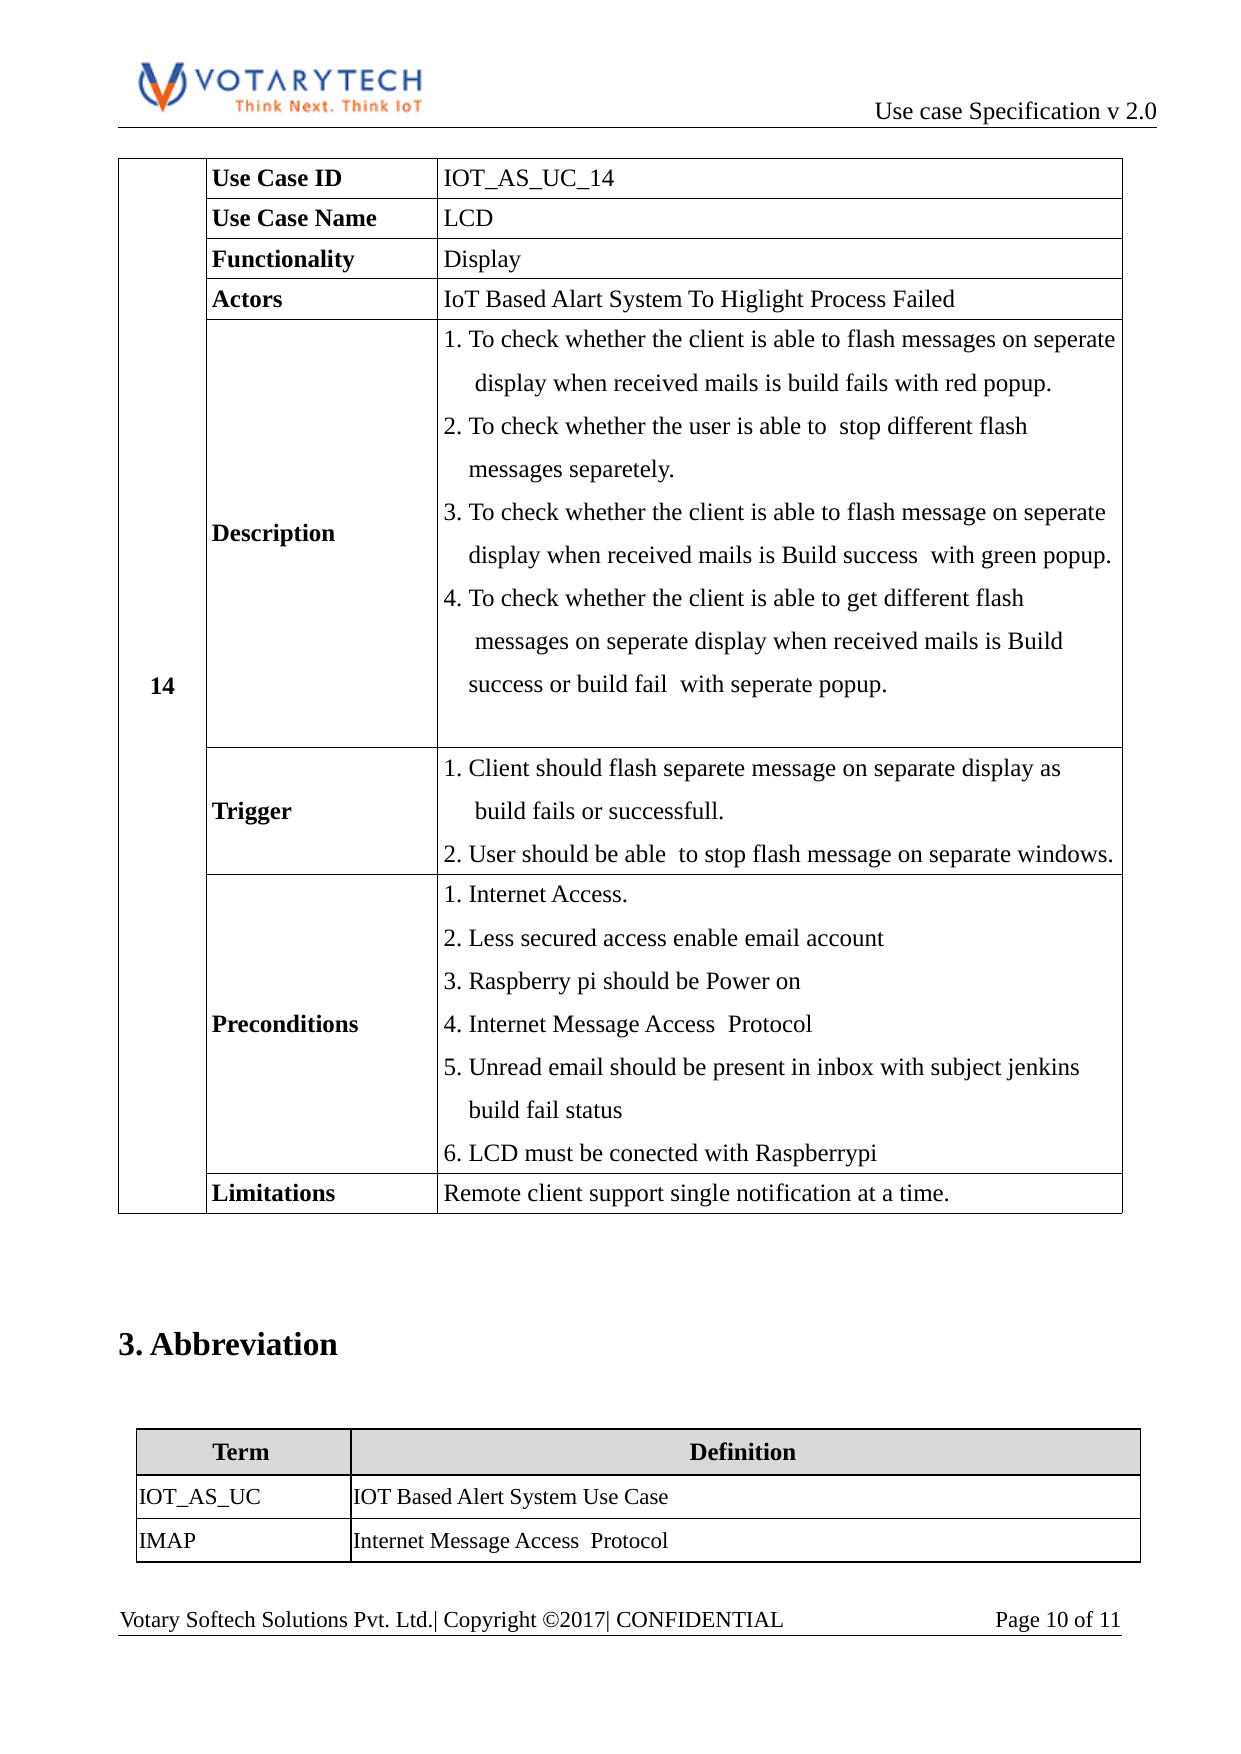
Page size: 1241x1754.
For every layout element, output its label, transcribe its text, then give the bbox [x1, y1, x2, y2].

table_header Term [137, 1430, 350, 1474]
table_cell Display [438, 239, 1122, 278]
table_cell Remote client support single notification at a time. [438, 1174, 1122, 1213]
table_cell Preconditions [207, 875, 437, 1173]
table_cell Use Case Name [207, 199, 437, 238]
table_cell Internet Message Access Protocol [352, 1519, 1140, 1561]
table_header Definition [352, 1430, 1140, 1474]
text 3. Abbreviation [118, 1324, 1122, 1362]
table_cell 1. Internet Access. 2. Less secured access enable email account 3. Raspberry pi should be Power on 4. Internet Message Access Protocol 5. Unread email should be present in inbox with subject jenkins build fail status 6. LCD must be conected with Raspberrypi [438, 875, 1122, 1173]
table_cell LCD [438, 199, 1122, 238]
table_cell Actors [207, 279, 437, 319]
table_cell IOT_AS_UC [137, 1476, 350, 1518]
table_cell Functionality [207, 239, 437, 278]
table_cell IOT_AS_UC_14 [438, 159, 1122, 198]
table_cell 14 [119, 159, 206, 1213]
table_cell IMAP [137, 1519, 350, 1561]
table_cell 1. Client should flash separete message on separate display as build fails or successfull. 2. User should be able to stop flash message on separate windows. [438, 748, 1122, 874]
picture [129, 59, 430, 119]
table_cell Limitations [207, 1174, 437, 1213]
table_cell Trigger [207, 748, 437, 874]
table_cell 1. To check whether the client is able to flash messages on seperate display when received mails is build fails with red popup. 2. To check whether the user is able to stop different flash messages separetely. 3. To check whether the client is able to flash message on seperate display when received mails is Build success with green popup. 4. To check whether the client is able to get different flash messages on seperate display when received mails is Build success or build fail with seperate popup. [438, 320, 1122, 747]
table_cell Use Case ID [207, 159, 437, 198]
table_cell Description [207, 320, 437, 747]
table_cell IoT Based Alart System To Higlight Process Failed [438, 279, 1122, 319]
table_cell IOT Based Alert System Use Case [352, 1476, 1140, 1518]
